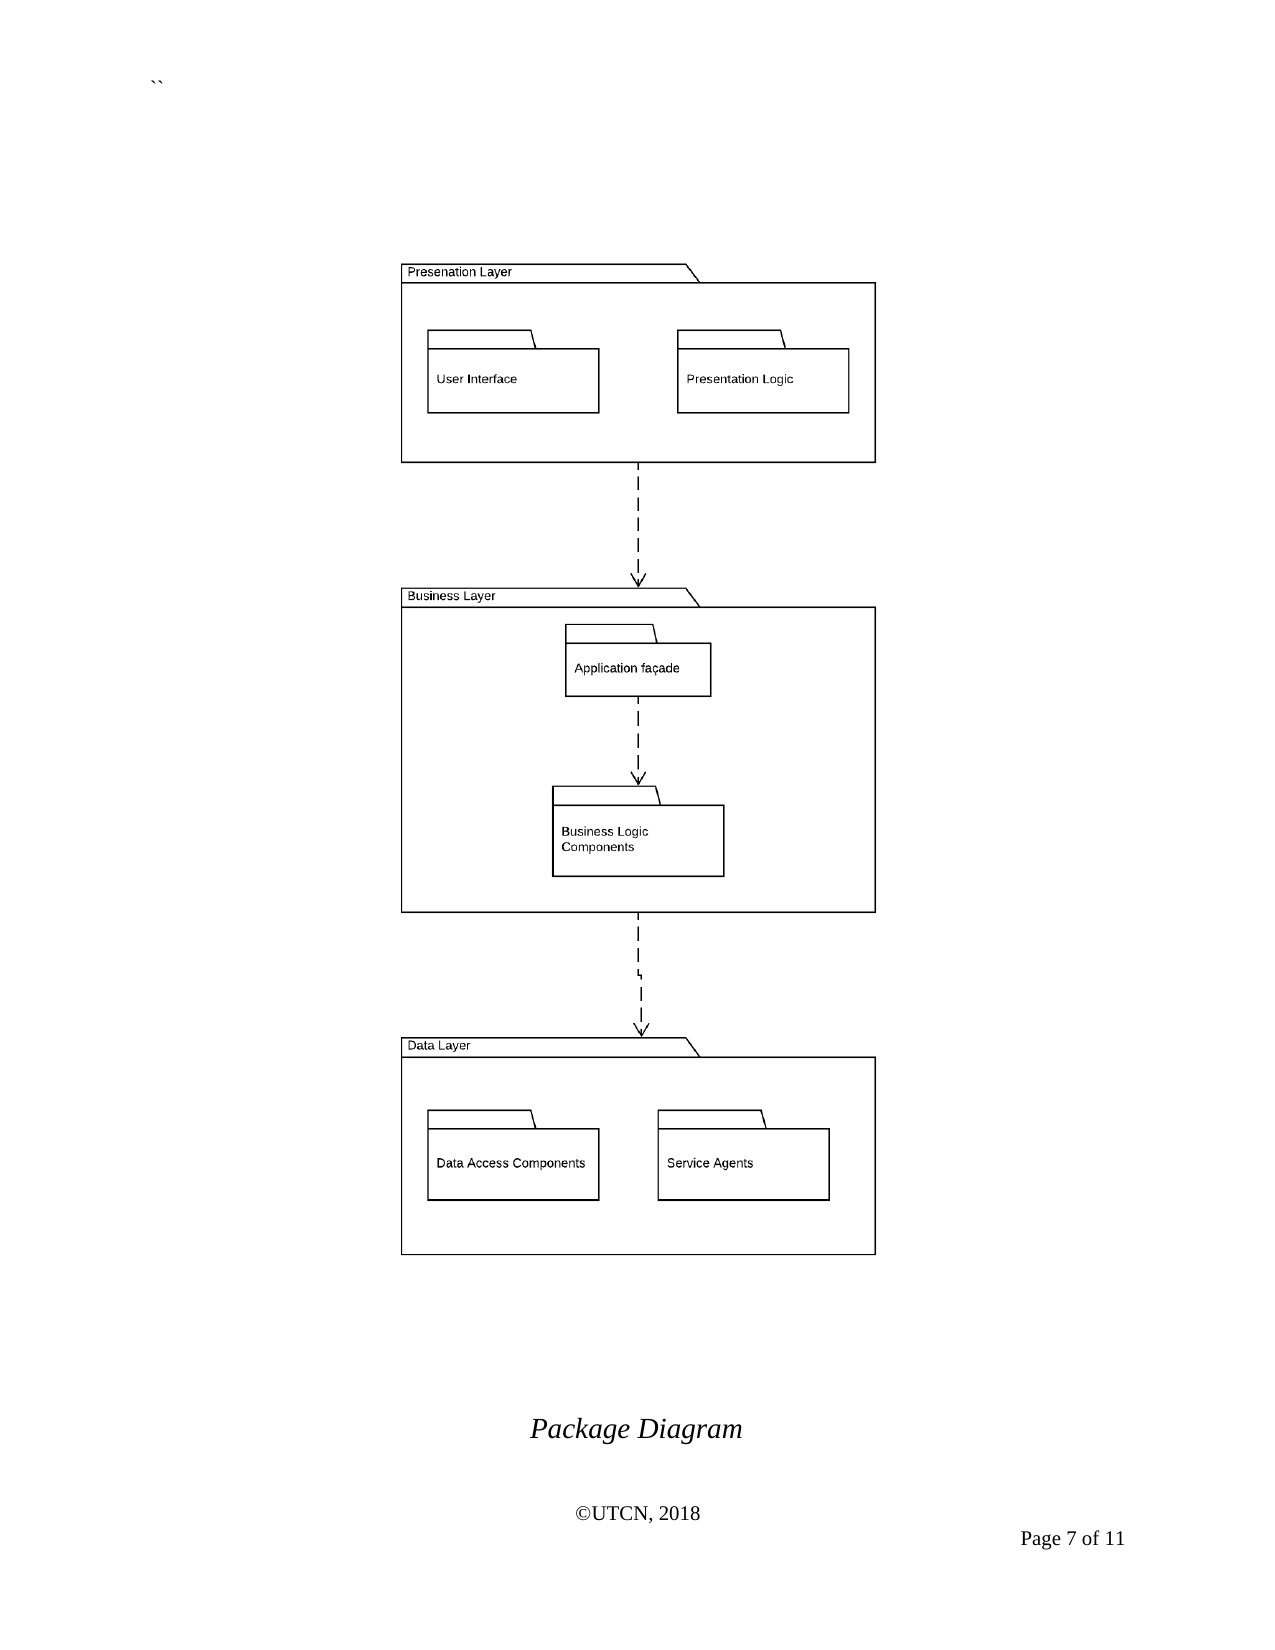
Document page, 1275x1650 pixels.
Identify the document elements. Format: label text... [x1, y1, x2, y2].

text Package Diagram [150, 1412, 1125, 1445]
picture [150, 150, 1125, 1412]
